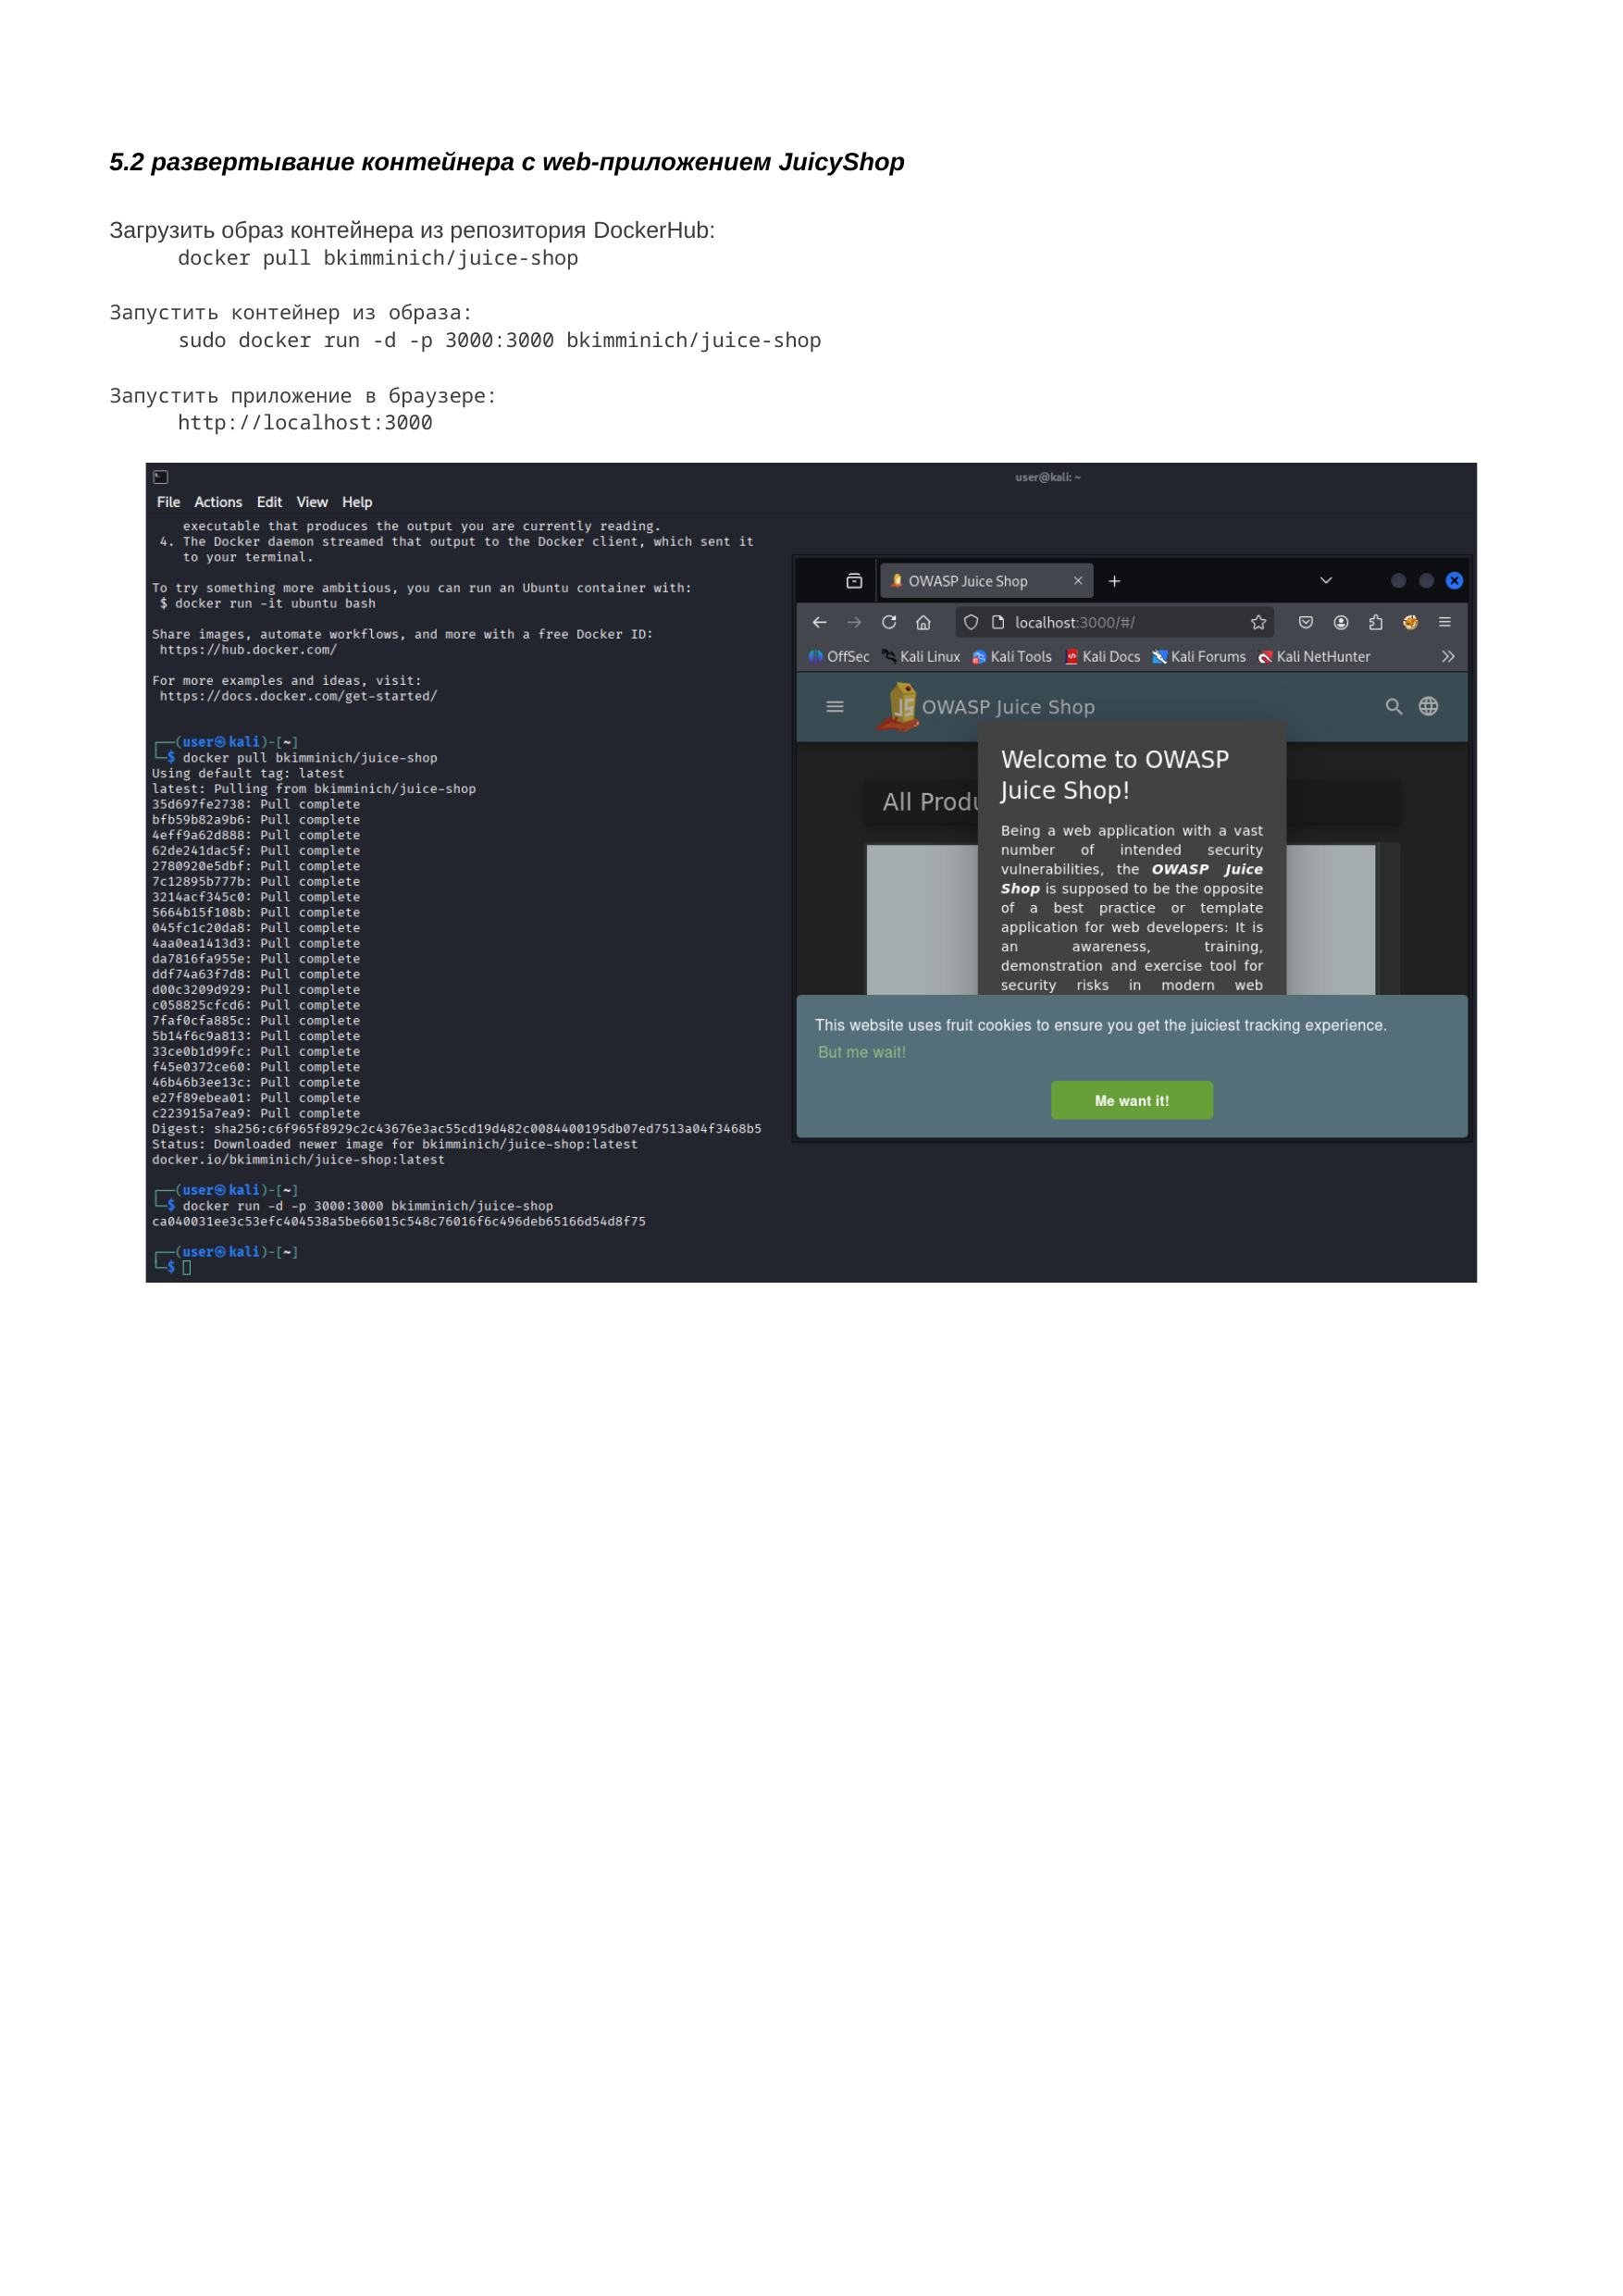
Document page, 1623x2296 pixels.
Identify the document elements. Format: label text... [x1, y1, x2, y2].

text sudo docker run -d -p 3000:3000 bkimminich/juice-shop [109, 326, 1514, 354]
text Запустить приложение в браузере: [109, 380, 1514, 408]
text docker pull bkimminich/juice-shop [109, 242, 1514, 270]
picture [145, 463, 1478, 1283]
text http://localhost:3000 [109, 408, 1514, 436]
text Загрузить образ контейнера из репозитория DockerHub: [109, 216, 1514, 242]
subtitle 5.2 развертывание контейнера с web-приложением JuicyShop [109, 148, 1514, 177]
text Запустить контейнер из образа: [109, 298, 1514, 326]
